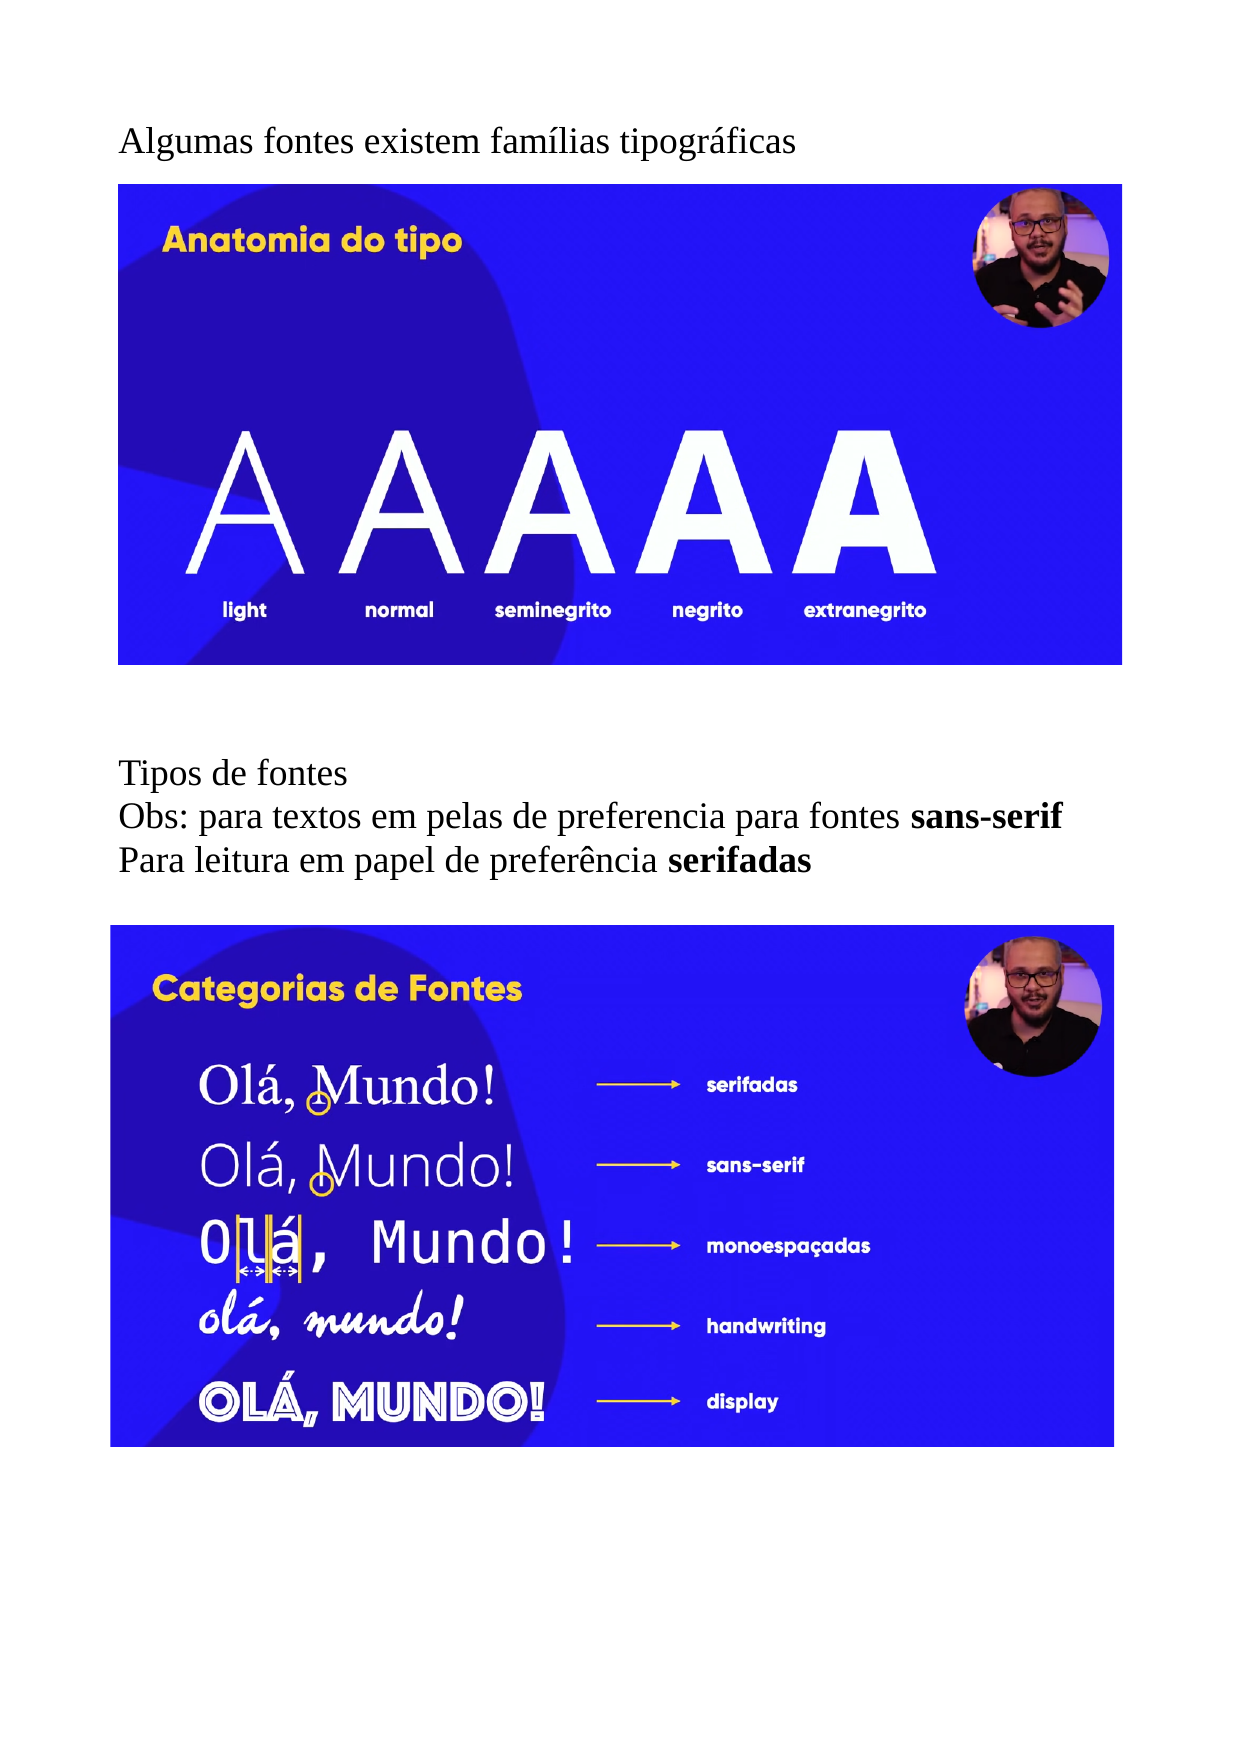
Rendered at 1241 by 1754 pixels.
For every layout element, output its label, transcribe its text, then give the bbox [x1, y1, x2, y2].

picture [110, 925, 1115, 1447]
picture [118, 184, 1123, 665]
text Obs: para textos em pelas de preferencia para fontes sans-serif [118, 794, 1122, 837]
text Tipos de fontes [118, 751, 1122, 794]
text Para leitura em papel de preferência serifadas [118, 837, 1122, 880]
text Algumas fontes existem famílias tipográficas [118, 118, 1122, 161]
